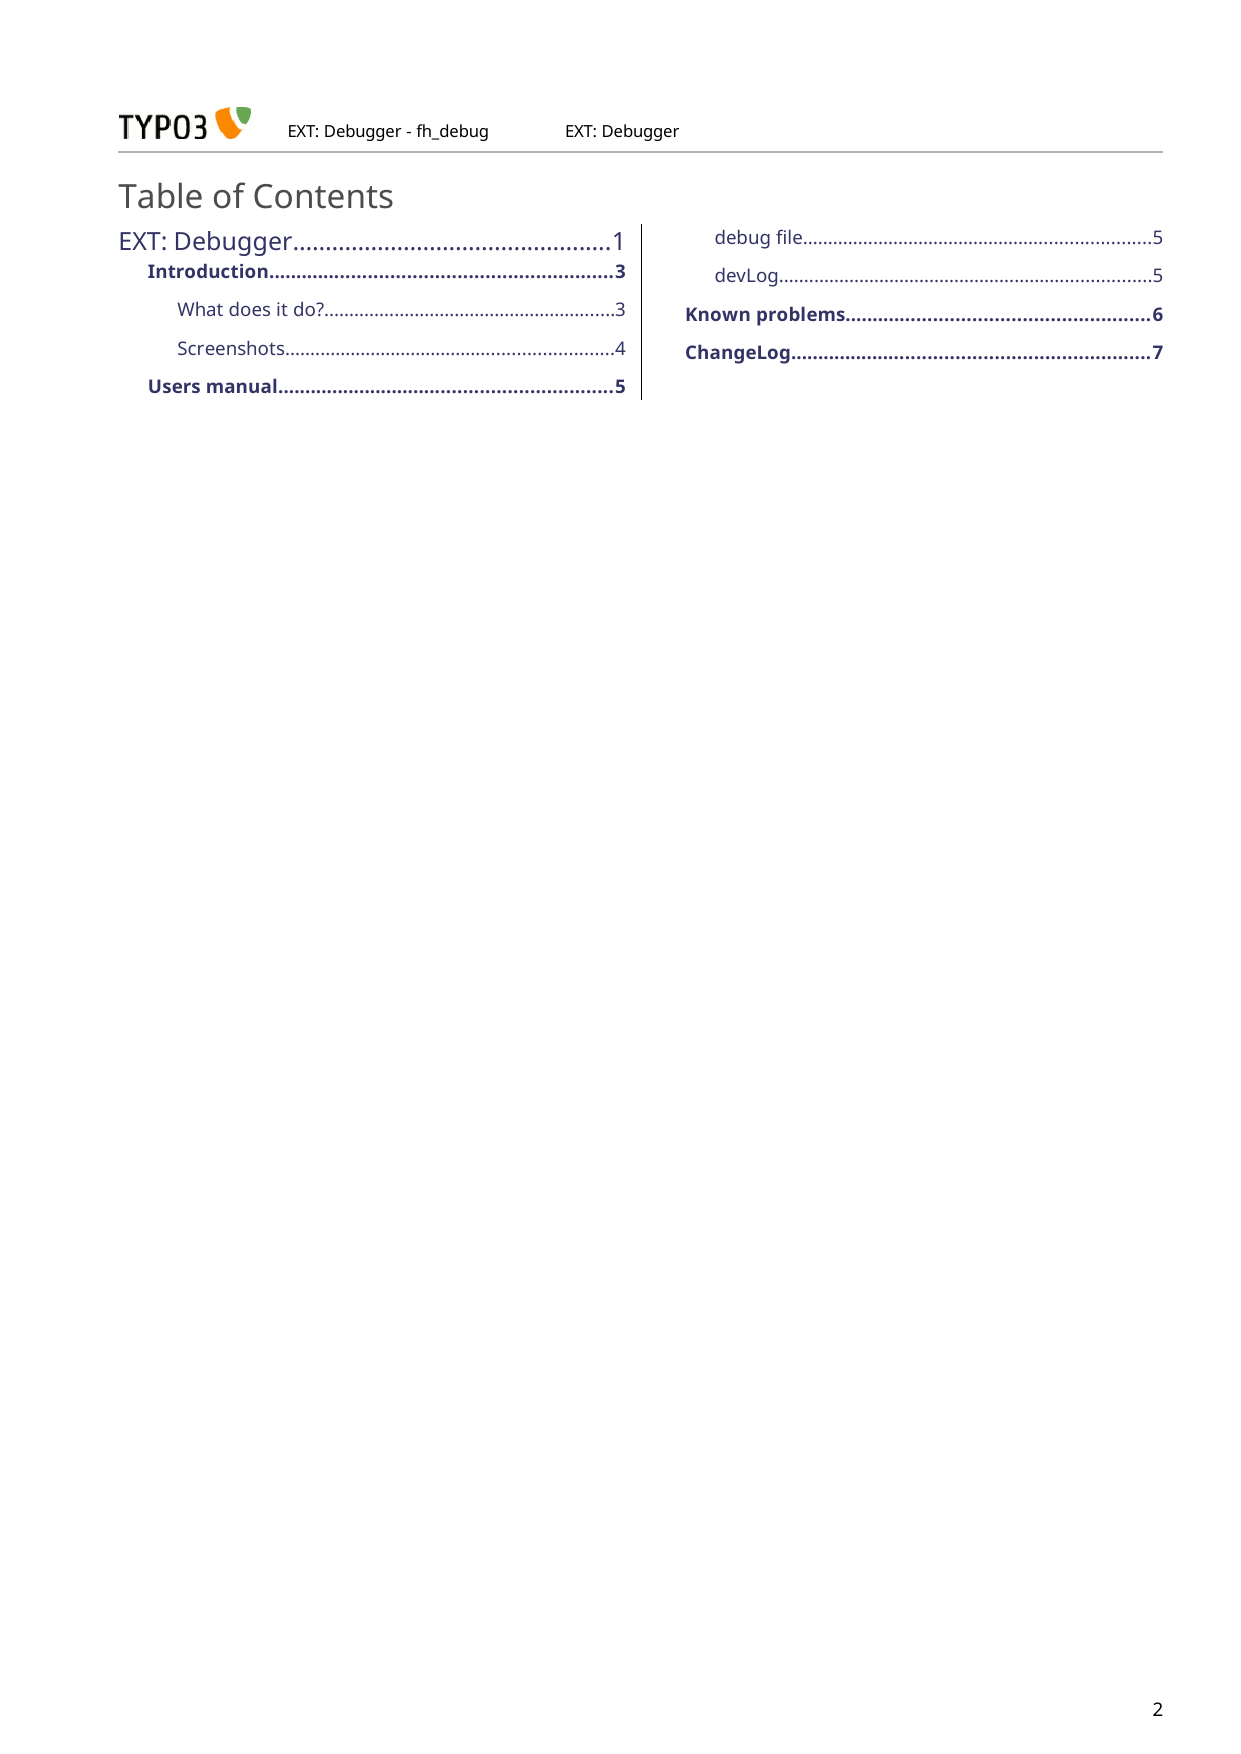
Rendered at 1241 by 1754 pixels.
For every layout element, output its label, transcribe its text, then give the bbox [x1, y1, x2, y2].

text debug file 5 [714, 224, 1163, 250]
text EXT: Debugger 1 [118, 224, 626, 258]
text Introduction 3 [148, 258, 626, 284]
text What does it do? 3 [177, 296, 626, 322]
picture [118, 106, 254, 139]
text Known problems 6 [685, 301, 1163, 327]
text ChangeLog 7 [685, 339, 1163, 365]
subtitle Table of Contents [118, 172, 1163, 218]
text Users manual 5 [148, 373, 626, 399]
text Screenshots 4 [177, 335, 626, 361]
text devLog 5 [714, 262, 1163, 288]
